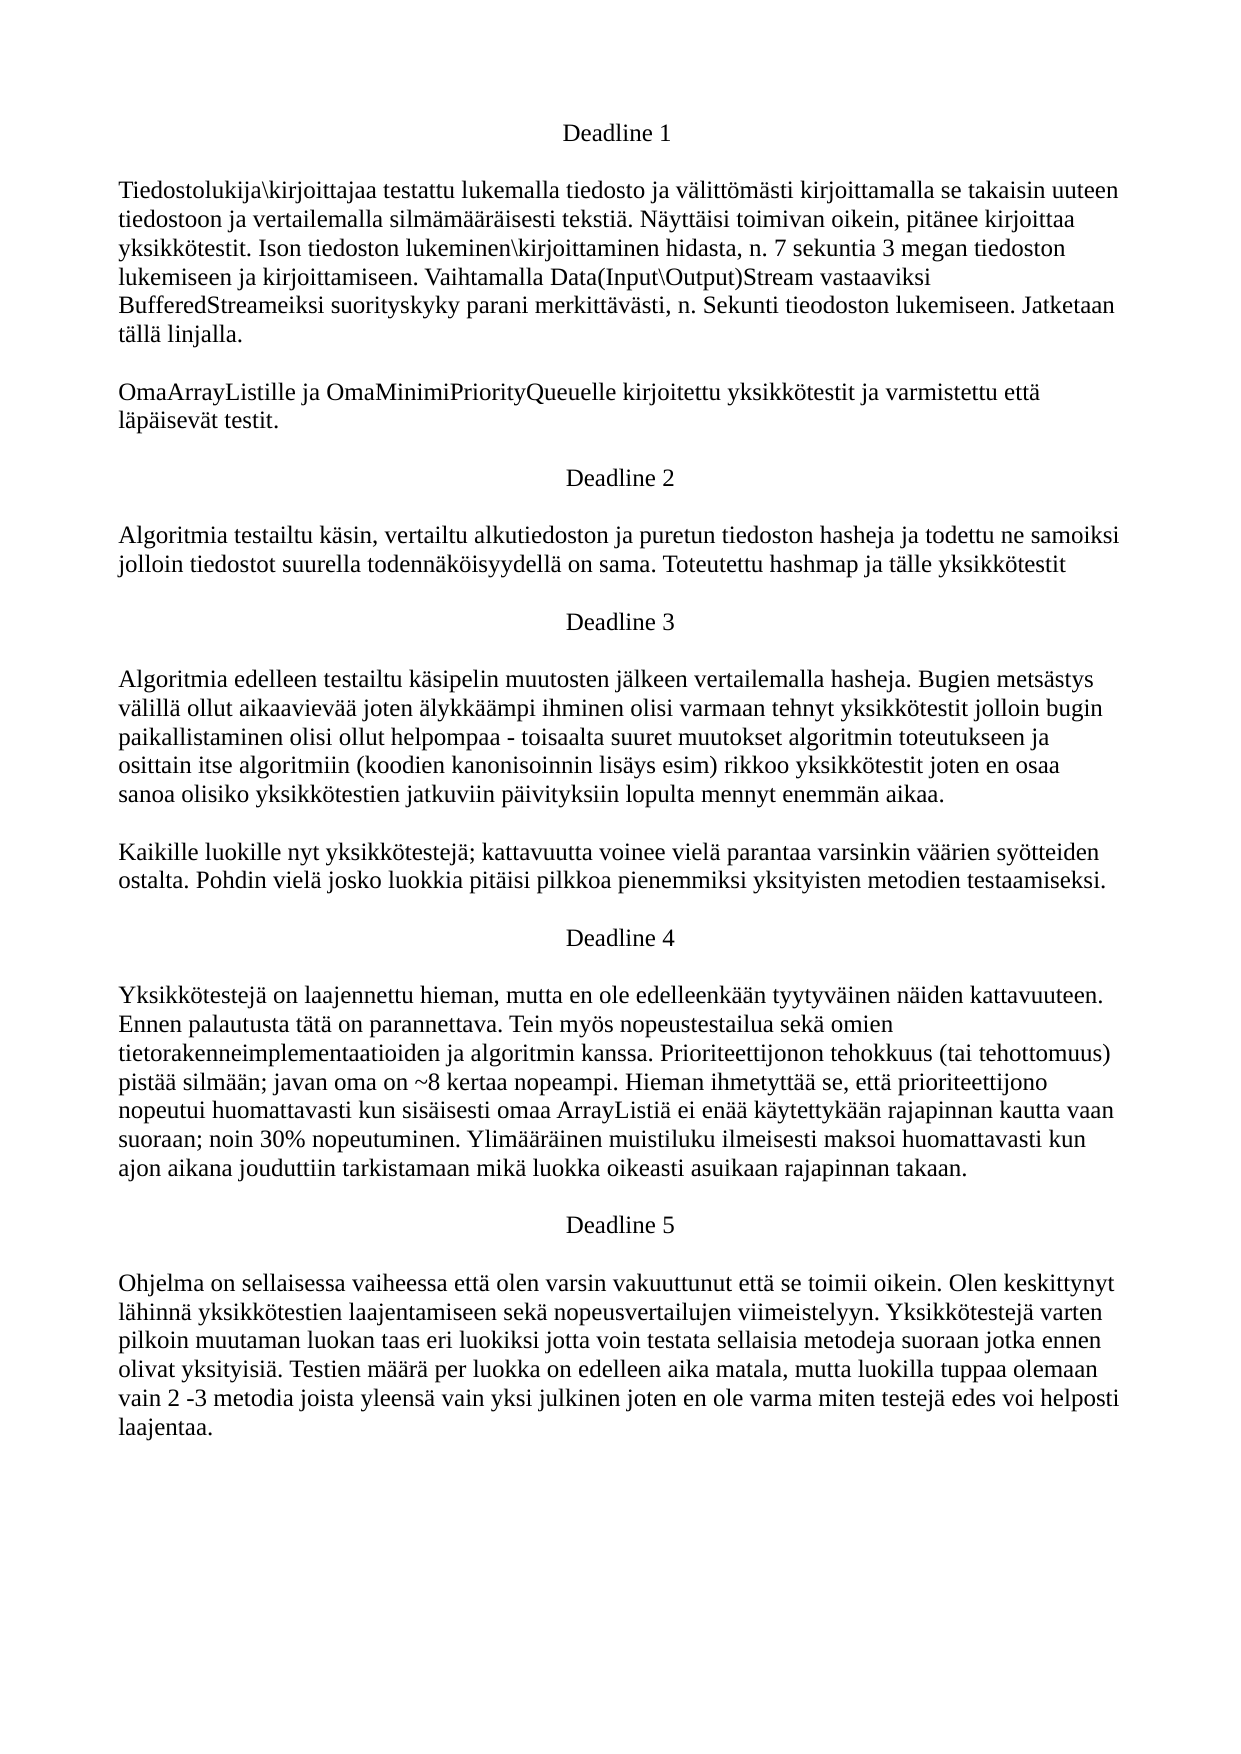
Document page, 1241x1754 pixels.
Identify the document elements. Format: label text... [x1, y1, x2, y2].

text Deadline 5 [118, 1211, 1122, 1239]
text Ohjelma on sellaisessa vaiheessa että olen varsin vakuuttunut että se toimii oikein. Olen keskittynyt lähinnä yksikkötestien laajentamiseen sekä nopeusvertailujen viimeistelyyn. Yksikkötestejä varten pilkoin muutaman luokan taas eri luokiksi jotta voin testata sellaisia metodeja suoraan jotka ennen olivat yksityisiä. Testien määrä per luokka on edelleen aika matala, mutta luokilla tuppaa olemaan vain 2 -3 metodia joista yleensä vain yksi julkinen joten en ole varma miten testejä edes voi helposti laajentaa. [118, 1268, 1122, 1441]
text Deadline 1 [118, 118, 1122, 147]
text Deadline 3 [118, 607, 1122, 636]
text Tiedostolukija\kirjoittajaa testattu lukemalla tiedosto ja välittömästi kirjoittamalla se takaisin uuteen tiedostoon ja vertailemalla silmämääräisesti tekstiä. Näyttäisi toimivan oikein, pitänee kirjoittaa yksikkötestit. Ison tiedoston lukeminen\kirjoittaminen hidasta, n. 7 sekuntia 3 megan tiedoston lukemiseen ja kirjoittamiseen. Vaihtamalla Data(Input\Output)Stream vastaaviksi BufferedStreameiksi suorityskyky parani merkittävästi, n. Sekunti tieodoston lukemiseen. Jatketaan tällä linjalla. [118, 176, 1122, 348]
text Deadline 4 [118, 923, 1122, 952]
text Deadline 2 [118, 463, 1122, 492]
text Algoritmia testailtu käsin, vertailtu alkutiedoston ja puretun tiedoston hasheja ja todettu ne samoiksi jolloin tiedostot suurella todennäköisyydellä on sama. Toteutettu hashmap ja tälle yksikkötestit [118, 521, 1122, 578]
text Algoritmia edelleen testailtu käsipelin muutosten jälkeen vertailemalla hasheja. Bugien metsästys välillä ollut aikaavievää joten älykkäämpi ihminen olisi varmaan tehnyt yksikkötestit jolloin bugin paikallistaminen olisi ollut helpompaa - toisaalta suuret muutokset algoritmin toteutukseen ja osittain itse algoritmiin (koodien kanonisoinnin lisäys esim) rikkoo yksikkötestit joten en osaa sanoa olisiko yksikkötestien jatkuviin päivityksiin lopulta mennyt enemmän aikaa. [118, 664, 1122, 808]
text OmaArrayListille ja OmaMinimiPriorityQueuelle kirjoitettu yksikkötestit ja varmistettu että läpäisevät testit. [118, 377, 1122, 434]
text Yksikkötestejä on laajennettu hieman, mutta en ole edelleenkään tyytyväinen näiden kattavuuteen. Ennen palautusta tätä on parannettava. Tein myös nopeustestailua sekä omien tietorakenneimplementaatioiden ja algoritmin kanssa. Prioriteettijonon tehokkuus (tai tehottomuus) pistää silmään; javan oma on ~8 kertaa nopeampi. Hieman ihmetyttää se, että prioriteettijono nopeutui huomattavasti kun sisäisesti omaa ArrayListiä ei enää käytettykään rajapinnan kautta vaan suoraan; noin 30% nopeutuminen. Ylimääräinen muistiluku ilmeisesti maksoi huomattavasti kun ajon aikana jouduttiin tarkistamaan mikä luokka oikeasti asuikaan rajapinnan takaan. [118, 981, 1122, 1182]
text Kaikille luokille nyt yksikkötestejä; kattavuutta voinee vielä parantaa varsinkin väärien syötteiden ostalta. Pohdin vielä josko luokkia pitäisi pilkkoa pienemmiksi yksityisten metodien testaamiseksi. [118, 837, 1122, 894]
